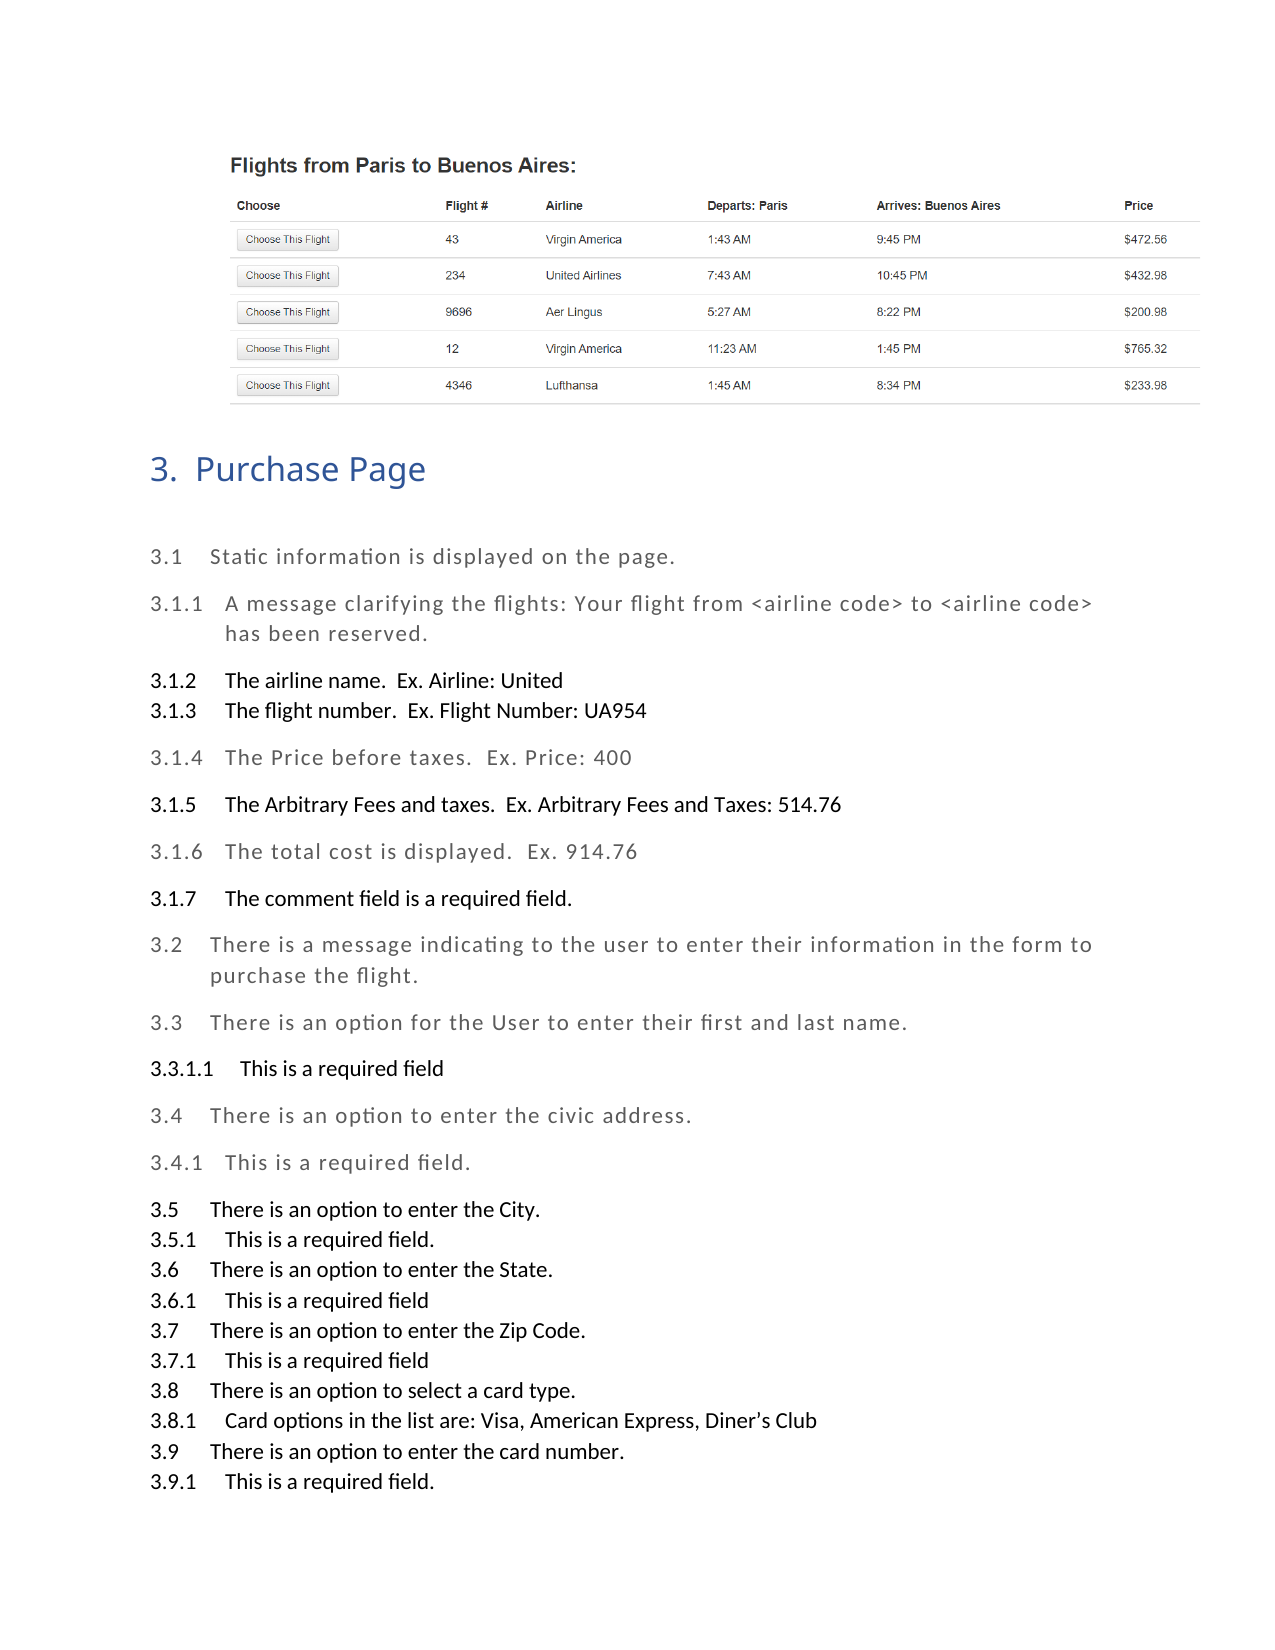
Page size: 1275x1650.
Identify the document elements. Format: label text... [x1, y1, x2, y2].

subtitle The Price before taxes. Ex. Price: 400 [150, 743, 1125, 771]
picture [225, 150, 1200, 419]
list Card options in the list are: Visa, American Express, Diner’s Club [150, 1407, 1125, 1434]
subtitle There is an option to enter the civic address. [150, 1101, 1125, 1129]
subtitle Static information is displayed on the page. [150, 542, 1125, 570]
subtitle A message clarifying the flights: Your flight from <airline code> to <airline code> has been reserved. [150, 589, 1125, 647]
list This is a required field [150, 1286, 1125, 1314]
list There is an option to enter the State. [150, 1256, 1125, 1283]
list There is an option to select a card type. [150, 1376, 1125, 1404]
list The flight number. Ex. Flight Number: UA954 [150, 696, 1125, 724]
subtitle This is a required field. [150, 1148, 1125, 1176]
list The Arbitrary Fees and taxes. Ex. Arbitrary Fees and Taxes: 514.76 [150, 790, 1125, 818]
list The airline name. Ex. Airline: United [150, 666, 1125, 694]
list There is an option to enter the card number. [150, 1437, 1125, 1465]
subtitle Purchase Page [150, 446, 1125, 492]
subtitle There is an option for the User to enter their first and last name. [150, 1008, 1125, 1036]
list This is a required field. [150, 1467, 1125, 1495]
list This is a required field [150, 1054, 1125, 1082]
subtitle There is a message indicating to the user to enter their information in the form to purchase the flight. [150, 931, 1125, 989]
list There is an option to enter the Zip Code. [150, 1316, 1125, 1344]
subtitle The total cost is displayed. Ex. 914.76 [150, 837, 1125, 865]
list There is an option to enter the City. [150, 1195, 1125, 1223]
list The comment field is a required field. [150, 884, 1125, 912]
list This is a required field [150, 1346, 1125, 1374]
list This is a required field. [150, 1225, 1125, 1253]
